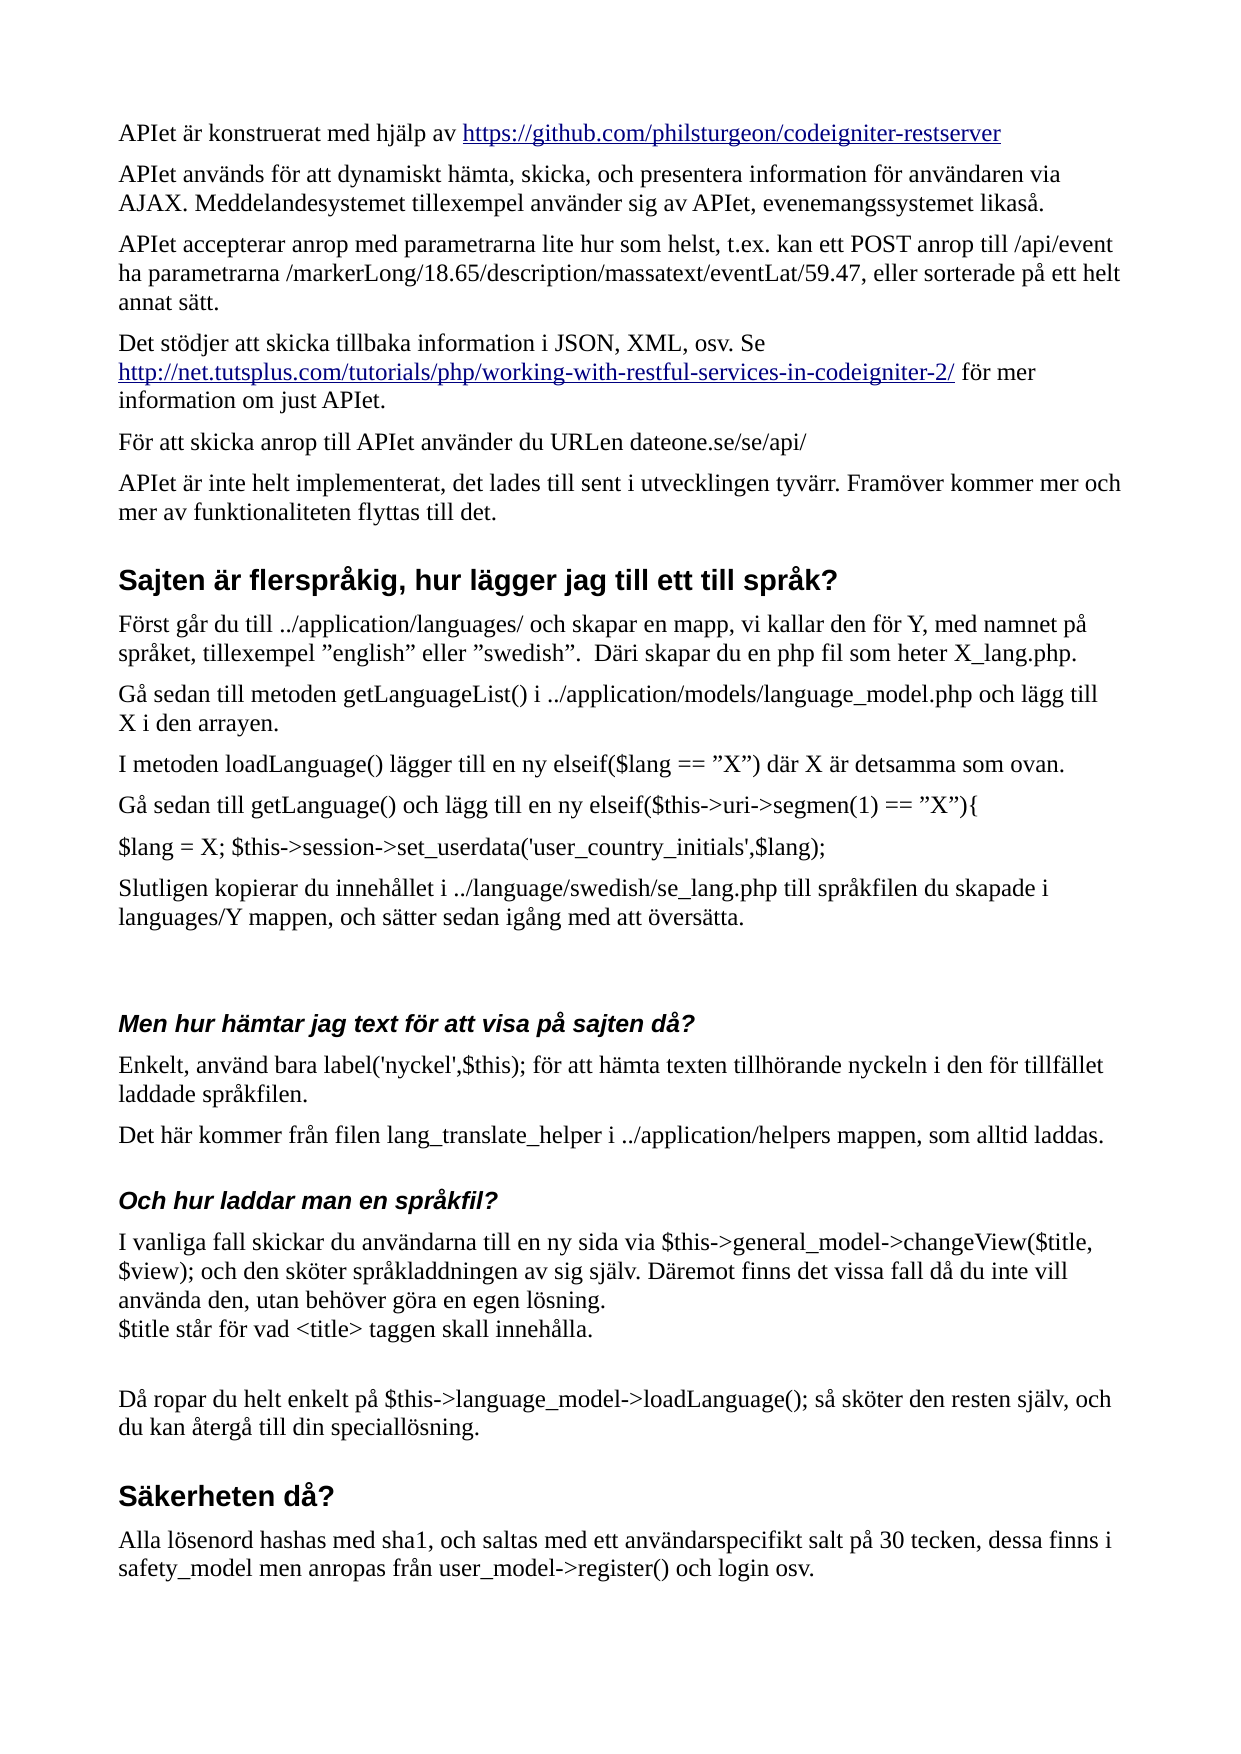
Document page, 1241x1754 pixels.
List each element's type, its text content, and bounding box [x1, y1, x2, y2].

text APIet accepterar anrop med parametrarna lite hur som helst, t.ex. kan ett POST anrop till /api/event ha parametrarna /markerLong/18.65/description/massatext/eventLat/59.47, eller sorterade på ett helt annat sätt. [118, 229, 1122, 316]
text Gå sedan till getLanguage() och lägg till en ny elseif($this->uri->segmen(1) == ”X”){ [118, 790, 1122, 819]
text Då ropar du helt enkelt på $this->language_model->loadLanguage(); så sköter den resten själv, och du kan återgå till din speciallösning. [118, 1384, 1122, 1441]
text Alla lösenord hashas med sha1, och saltas med ett användarspecifikt salt på 30 tecken, dessa finns i safety_model men anropas från user_model->register() och login osv. [118, 1525, 1122, 1582]
text Först går du till ../application/languages/ och skapar en mapp, vi kallar den för Y, med namnet på språket, tillexempel ”english” eller ”swedish”. Däri skapar du en php fil som heter X_lang.php. [118, 609, 1122, 667]
text Det stödjer att skicka tillbaka information i JSON, XML, osv. Se http://net.tutsplus.com/tutorials/php/working-with-restful-services-in-codeigniter-2/ för mer information om just APIet. [118, 328, 1122, 414]
text För att skicka anrop till APIet använder du URLen dateone.se/se/api/ [118, 427, 1122, 456]
text Gå sedan till metoden getLanguageList() i ../application/models/language_model.php och lägg till X i den arrayen. [118, 679, 1122, 737]
text I vanliga fall skickar du användarna till en ny sida via $this->general_model->changeView($title,$view); och den sköter språkladdningen av sig själv. Däremot finns det vissa fall då du inte vill använda den, utan behöver göra en egen lösning. $title står för vad <title> taggen skall innehålla. [118, 1227, 1122, 1371]
text Slutligen kopierar du innehållet i ../language/swedish/se_lang.php till språkfilen du skapade i languages/Y mappen, och sätter sedan igång med att översätta. [118, 873, 1122, 930]
subtitle Men hur hämtar jag text för att visa på sajten då? [118, 1009, 1122, 1038]
text Det här kommer från filen lang_translate_helper i ../application/helpers mappen, som alltid laddas. [118, 1120, 1122, 1149]
text $lang = X; $this->session->set_userdata('user_country_initials',$lang); [118, 832, 1122, 860]
subtitle Och hur laddar man en språkfil? [118, 1186, 1122, 1215]
text APIet är konstruerat med hjälp av https://github.com/philsturgeon/codeigniter-restserver [118, 118, 1122, 147]
subtitle Sajten är flerspråkig, hur lägger jag till ett till språk? [118, 563, 1122, 597]
text I metoden loadLanguage() lägger till en ny elseif($lang == ”X”) där X är detsamma som ovan. [118, 749, 1122, 778]
subtitle Säkerheten då? [118, 1479, 1122, 1512]
text APIet används för att dynamiskt hämta, skicka, och presentera information för användaren via AJAX. Meddelandesystemet tillexempel använder sig av APIet, evenemangssystemet likaså. [118, 159, 1122, 217]
text Enkelt, använd bara label('nyckel',$this); för att hämta texten tillhörande nyckeln i den för tillfället laddade språkfilen. [118, 1050, 1122, 1108]
text APIet är inte helt implementerat, det lades till sent i utvecklingen tyvärr. Framöver kommer mer och mer av funktionaliteten flyttas till det. [118, 468, 1122, 526]
